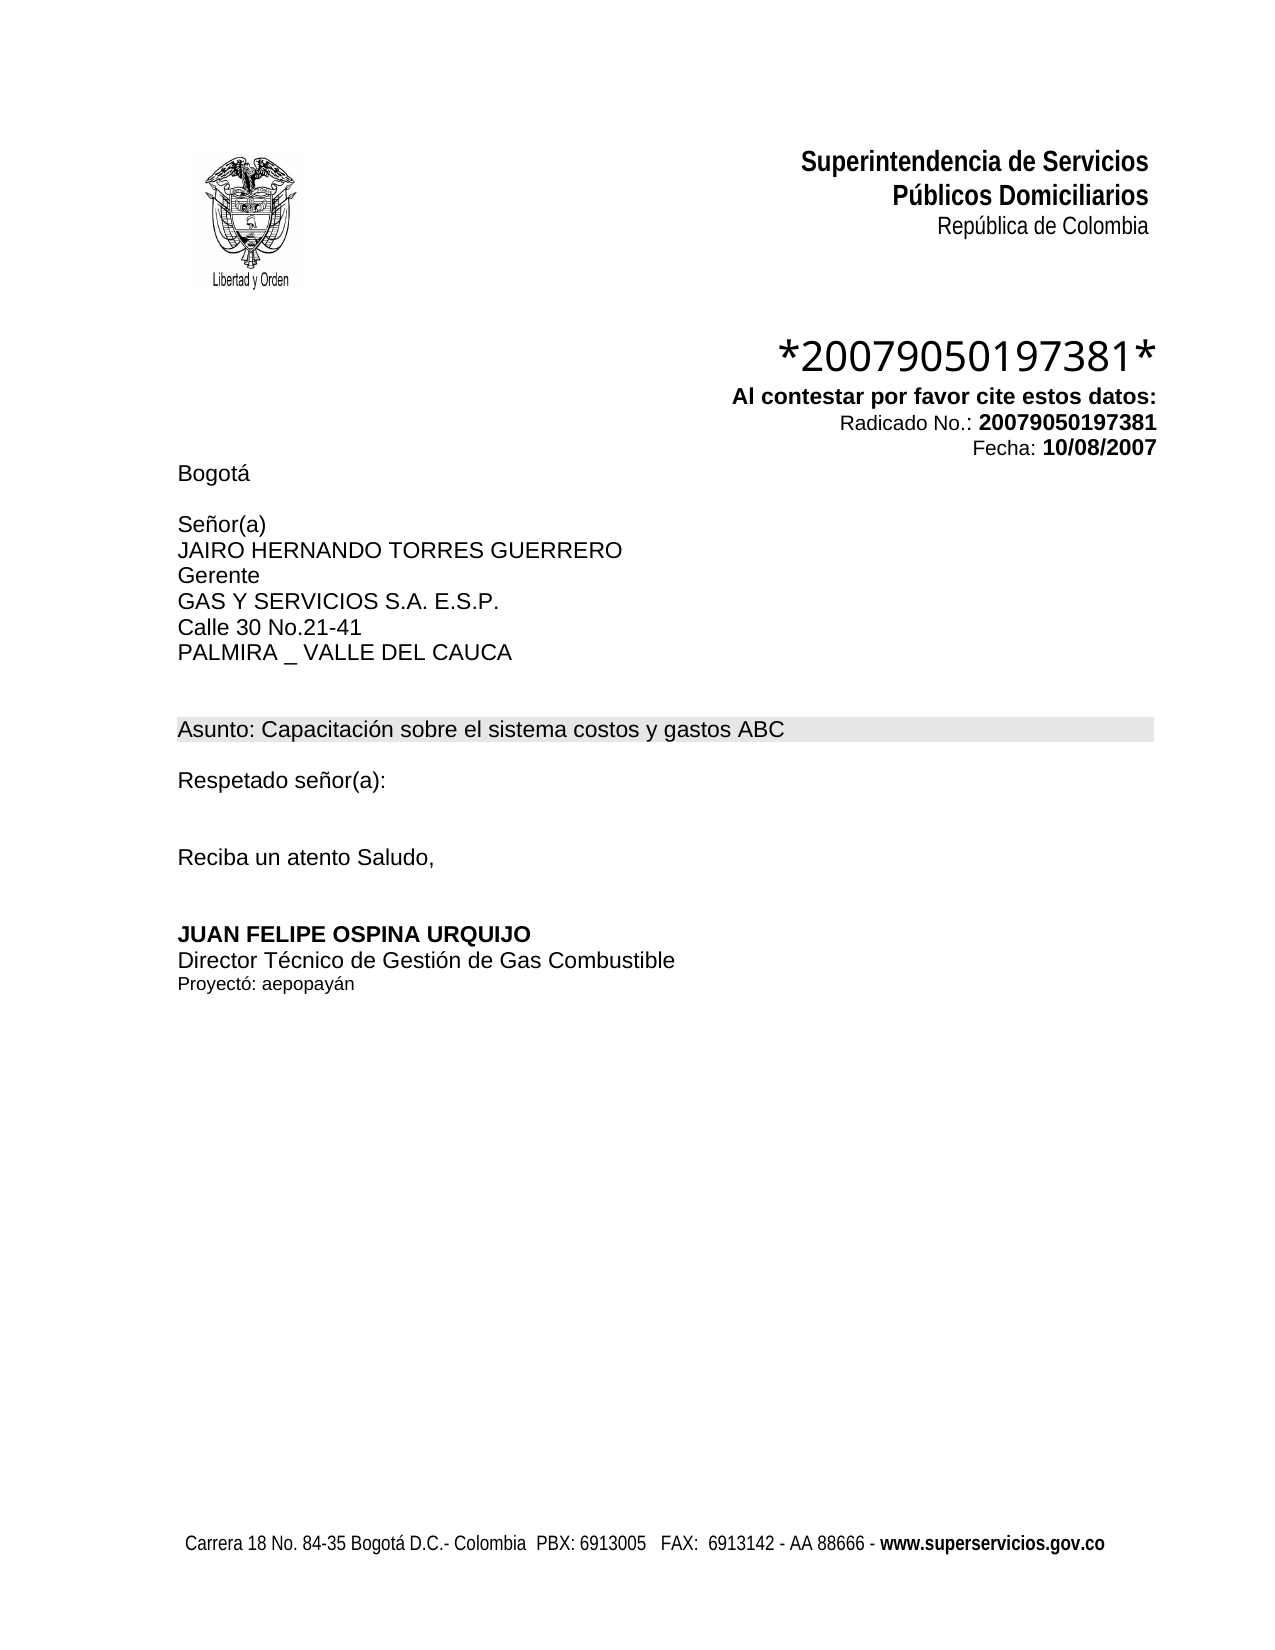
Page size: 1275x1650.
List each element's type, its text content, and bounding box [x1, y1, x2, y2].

text Bogotá [177, 461, 1157, 486]
text Proyectó: aepopayán [177, 973, 1157, 994]
text Reciba un atento Saludo, [177, 845, 1157, 871]
text Señor(a) [177, 512, 1157, 537]
text Asunto: Capacitación sobre el sistema costos y gastos ABC [177, 717, 1157, 742]
text Gerente [177, 563, 1157, 589]
text Calle 30 No.21-41 [177, 614, 1157, 640]
text *20079050197381* [177, 327, 1157, 384]
text JUAN FELIPE OSPINA URQUIJO [177, 922, 1157, 947]
text Radicado No.: 20079050197381 [177, 409, 1157, 435]
text GAS Y SERVICIOS S.A. E.S.P. [177, 589, 1157, 614]
text Director Técnico de Gestión de Gas Combustible [177, 947, 1157, 973]
text Al contestar por favor cite estos datos: [177, 384, 1157, 409]
text JAIRO HERNANDO TORRES GUERRERO [177, 537, 1157, 563]
text PALMIRA _ VALLE DEL CAUCA [177, 640, 1157, 666]
picture [193, 153, 308, 291]
text Fecha: 10/08/2007 [177, 435, 1157, 461]
text Respetado señor(a): [177, 768, 1157, 794]
